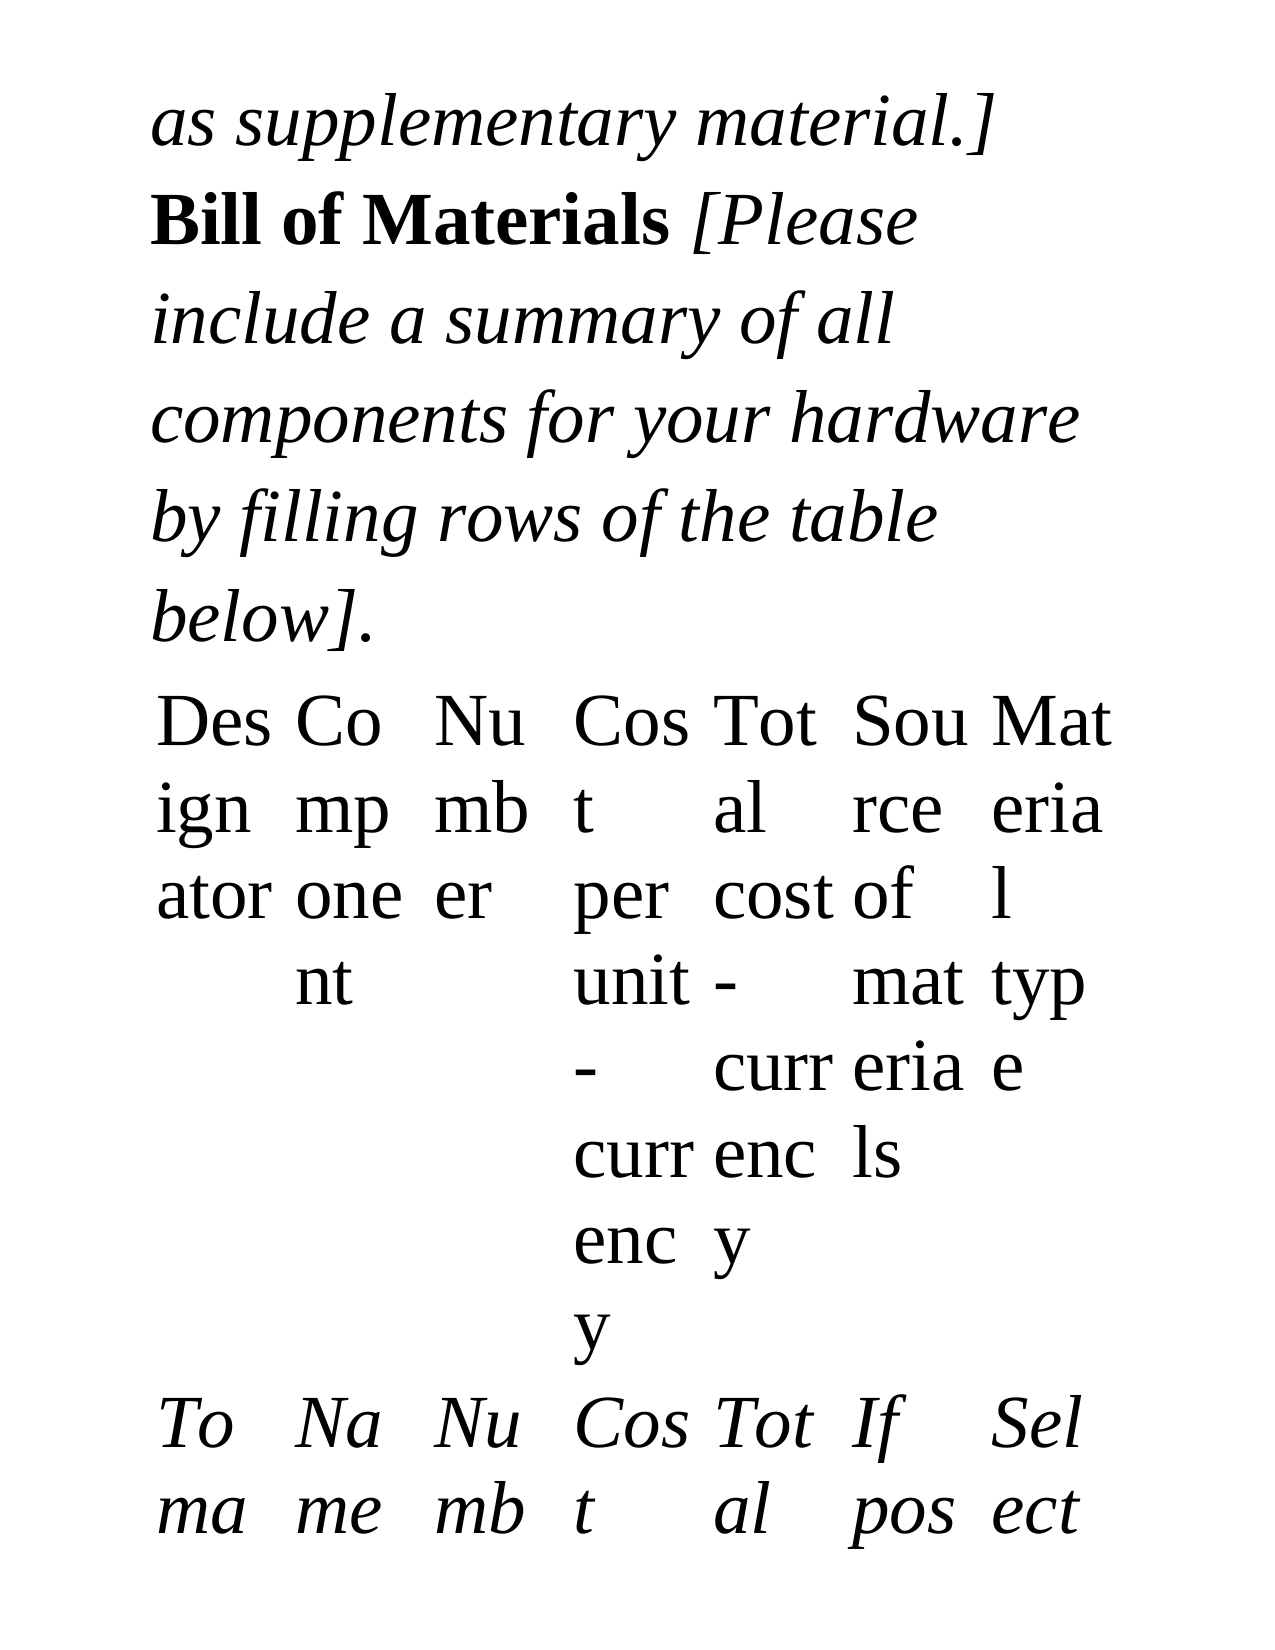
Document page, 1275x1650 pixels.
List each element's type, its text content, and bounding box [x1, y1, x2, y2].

text Bill of Materials [Please include a summary of all components for your hardware by filling rows of the table below]. [150, 174, 1125, 657]
table_cell Cost [568, 1371, 707, 1555]
text as supplementary material.] [150, 75, 1125, 161]
table_cell Name [289, 1371, 428, 1555]
table_header Number [429, 670, 568, 1371]
table_header Material type [986, 670, 1125, 1371]
table_cell Total [707, 1371, 846, 1555]
table_header Designator [150, 670, 289, 1371]
table_cell To ma [150, 1371, 289, 1555]
table_header Component [289, 670, 428, 1371]
table_header Total cost - currency [707, 670, 846, 1371]
table_cell Select [986, 1371, 1125, 1555]
table_cell Numb [429, 1371, 568, 1555]
table_header Cost per unit -currency [568, 670, 707, 1371]
table_cell If pos [846, 1371, 986, 1555]
table_header Source of materials [846, 670, 986, 1371]
